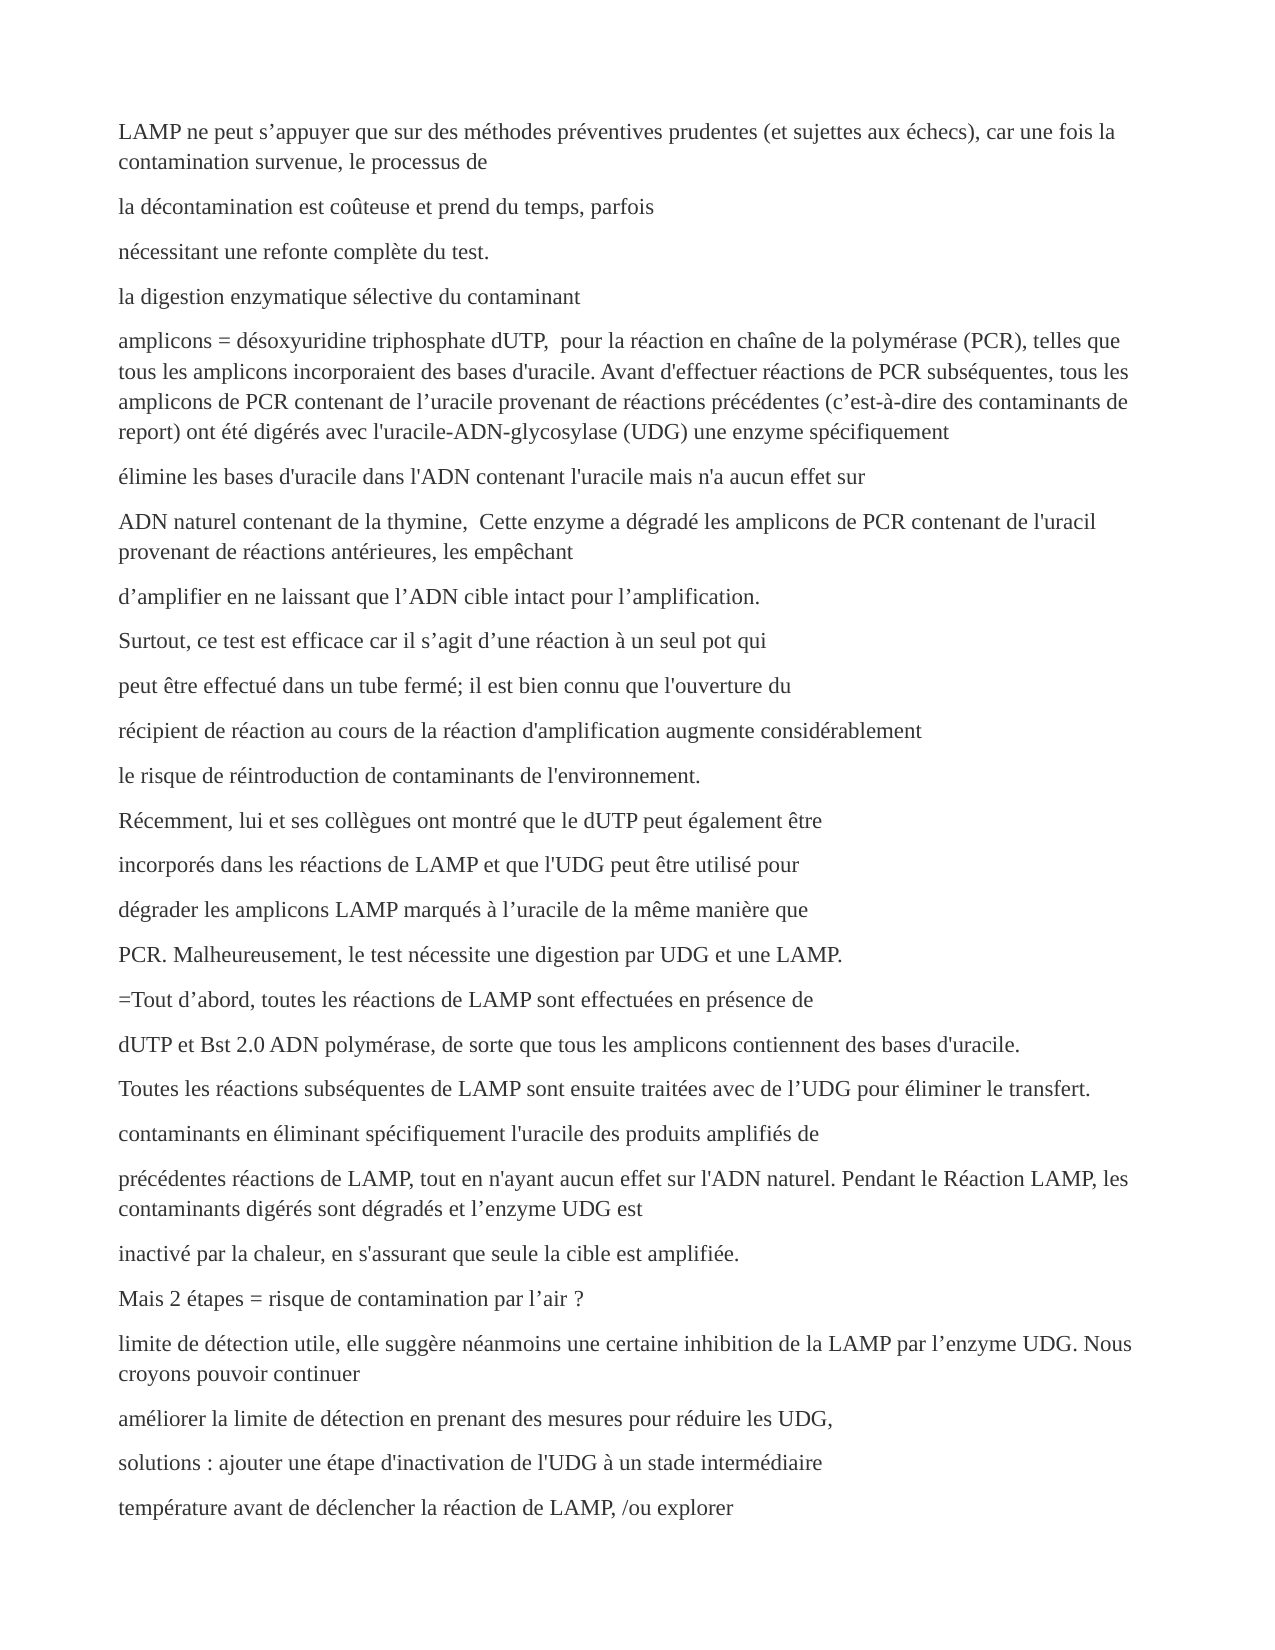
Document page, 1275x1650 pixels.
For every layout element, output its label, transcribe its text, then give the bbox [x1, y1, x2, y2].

text solutions : ajouter une étape d'inactivation de l'UDG à un stade intermédiaire [118, 1449, 1157, 1476]
text élimine les bases d'uracile dans l'ADN contenant l'uracile mais n'a aucun effet sur [118, 463, 1157, 489]
text Toutes les réactions subséquentes de LAMP sont ensuite traitées avec de l’UDG pour éliminer le transfert. [118, 1075, 1157, 1102]
text inactivé par la chaleur, en s'assurant que seule la cible est amplifiée. [118, 1240, 1157, 1266]
text amplicons = désoxyuridine triphosphate dUTP, pour la réaction en chaîne de la polymérase (PCR), telles que tous les amplicons incorporaient des bases d'uracile. Avant d'effectuer réactions de PCR subséquentes, tous les amplicons de PCR contenant de l’uracile provenant de réactions précédentes (c’est-à-dire des contaminants de report) ont été digérés avec l'uracile-ADN-glycosylase (UDG) une enzyme spécifiquement [118, 327, 1157, 444]
text contaminants en éliminant spécifiquement l'uracile des produits amplifiés de [118, 1120, 1157, 1147]
text améliorer la limite de détection en prenant des mesures pour réduire les UDG, [118, 1404, 1157, 1431]
text la décontamination est coûteuse et prend du temps, parfois [118, 193, 1157, 219]
text récipient de réaction au cours de la réaction d'amplification augmente considérablement [118, 717, 1157, 743]
text Récemment, lui et ses collègues ont montré que le dUTP peut également être [118, 807, 1157, 833]
text nécessitant une refonte complète du test. [118, 238, 1157, 264]
text Surtout, ce test est efficace car il s’agit d’une réaction à un seul pot qui [118, 627, 1157, 654]
text dUTP et Bst 2.0 ADN polymérase, de sorte que tous les amplicons contiennent des bases d'uracile. [118, 1031, 1157, 1057]
text la digestion enzymatique sélective du contaminant [118, 283, 1157, 309]
text incorporés dans les réactions de LAMP et que l'UDG peut être utilisé pour [118, 851, 1157, 878]
text PCR. Malheureusement, le test nécessite une digestion par UDG et une LAMP. [118, 941, 1157, 967]
text dégrader les amplicons LAMP marqués à l’uracile de la même manière que [118, 896, 1157, 923]
text Mais 2 étapes = risque de contamination par l’air ? [118, 1285, 1157, 1311]
text température avant de déclencher la réaction de LAMP, /ou explorer [118, 1494, 1157, 1521]
text =Tout d’abord, toutes les réactions de LAMP sont effectuées en présence de [118, 986, 1157, 1012]
text le risque de réintroduction de contaminants de l'environnement. [118, 762, 1157, 788]
text précédentes réactions de LAMP, tout en n'ayant aucun effet sur l'ADN naturel. Pendant le Réaction LAMP, les contaminants digérés sont dégradés et l’enzyme UDG est [118, 1165, 1157, 1222]
text peut être effectué dans un tube fermé; il est bien connu que l'ouverture du [118, 672, 1157, 699]
text ADN naturel contenant de la thymine, Cette enzyme a dégradé les amplicons de PCR contenant de l'uracil provenant de réactions antérieures, les empêchant [118, 508, 1157, 564]
text d’amplifier en ne laissant que l’ADN cible intact pour l’amplification. [118, 583, 1157, 609]
text LAMP ne peut s’appuyer que sur des méthodes préventives prudentes (et sujettes aux échecs), car une fois la contamination survenue, le processus de [118, 118, 1157, 175]
text limite de détection utile, elle suggère néanmoins une certaine inhibition de la LAMP par l’enzyme UDG. Nous croyons pouvoir continuer [118, 1329, 1157, 1386]
